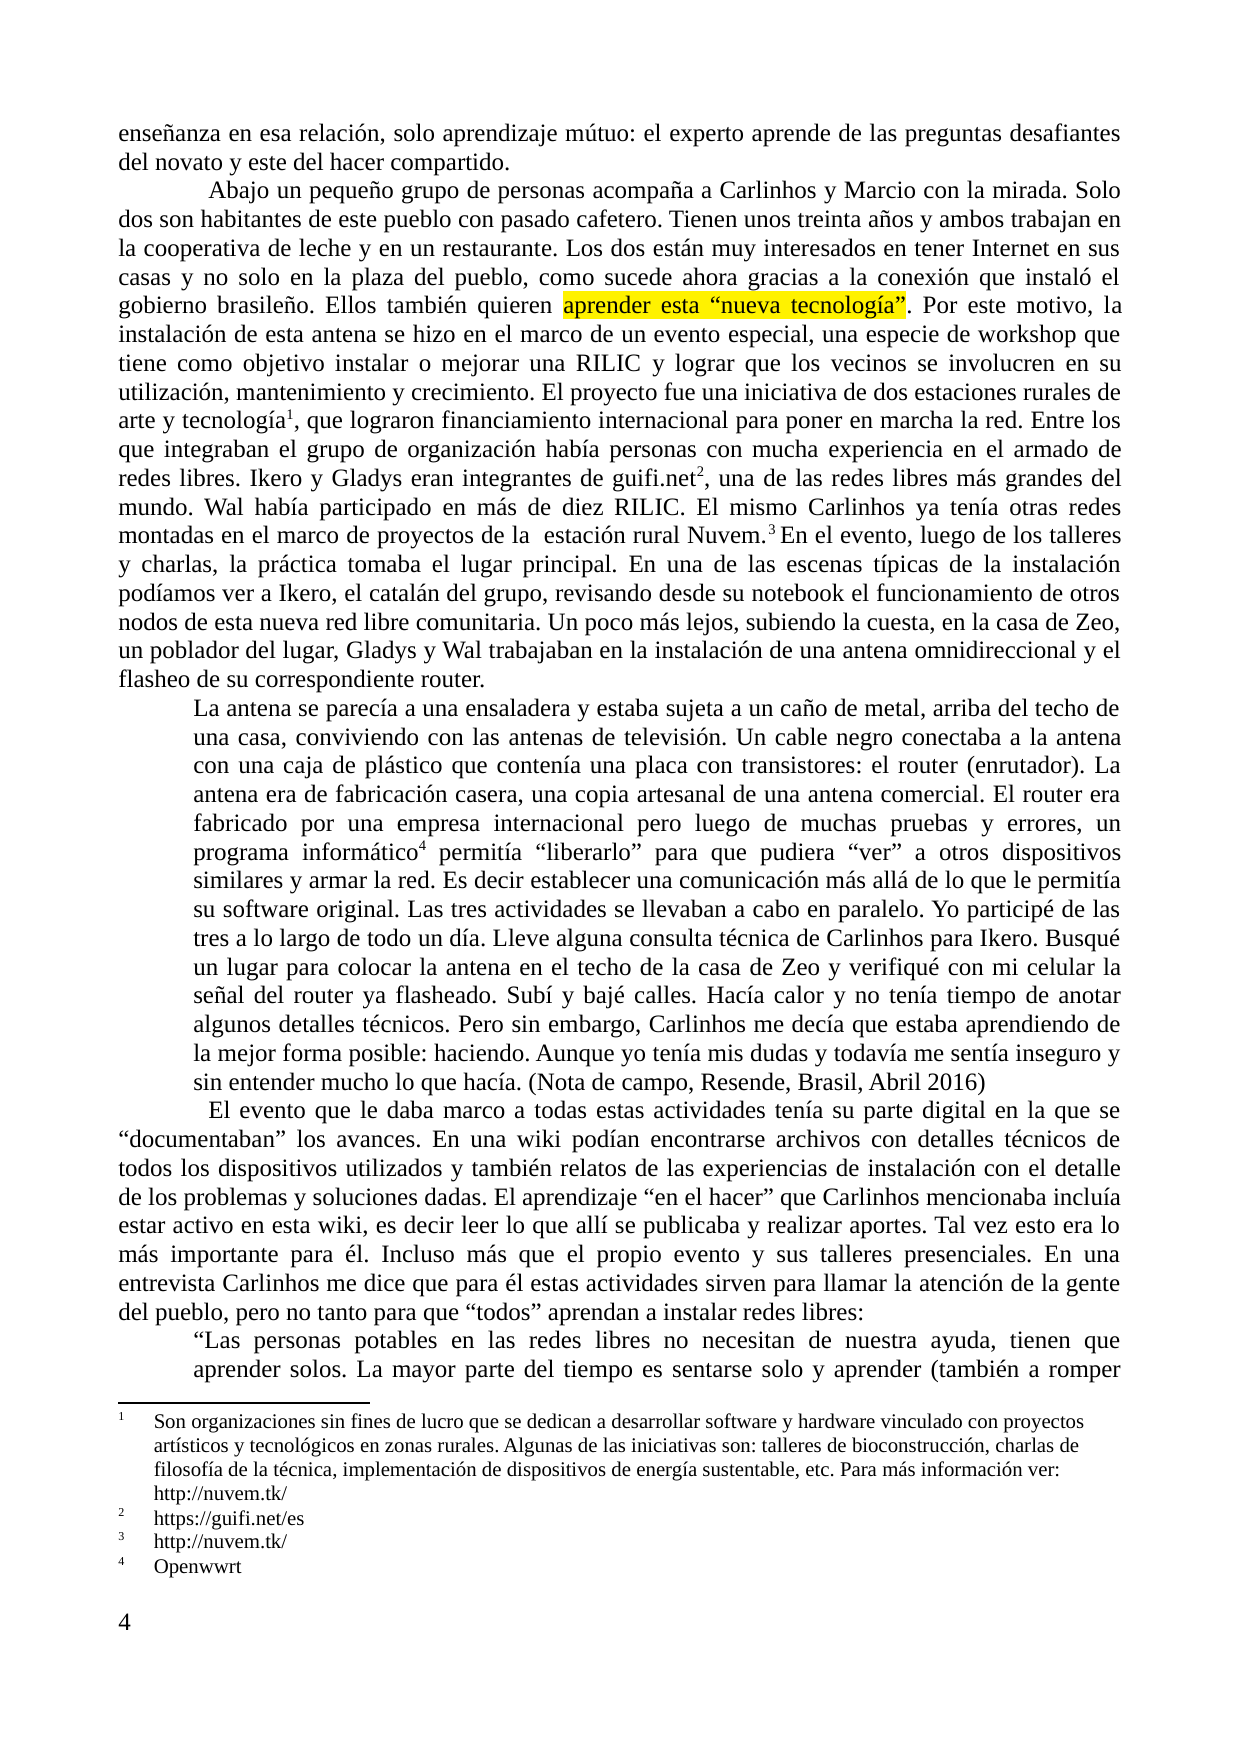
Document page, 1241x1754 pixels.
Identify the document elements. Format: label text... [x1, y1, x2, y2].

text El evento que le daba marco a todas estas actividades tenía su parte digital en la que se “documentaban” los avances. En una wiki podían encontrarse archivos con detalles técnicos de todos los dispositivos utilizados y también relatos de las experiencias de instalación con el detalle de los problemas y soluciones dadas. El aprendizaje “en el hacer” que Carlinhos mencionaba incluía estar activo en esta wiki, es decir leer lo que allí se publicaba y realizar aportes. Tal vez esto era lo más importante para él. Incluso más que el propio evento y sus talleres presenciales. En una entrevista Carlinhos me dice que para él estas actividades sirven para llamar la atención de la gente del pueblo, pero no tanto para que “todos” aprendan a instalar redes libres: [118, 1096, 1122, 1326]
text enseñanza en esa relación, solo aprendizaje mútuo: el experto aprende de las preguntas desafiantes del novato y este del hacer compartido. [118, 118, 1122, 176]
text “Las personas potables en las redes libres no necesitan de nuestra ayuda, tienen que aprender solos. La mayor parte del tiempo es sentarse solo y aprender (también a romper [193, 1326, 1122, 1383]
text Abajo un pequeño grupo de personas acompaña a Carlinhos y Marcio con la mirada. Solo dos son habitantes de este pueblo con pasado cafetero. Tienen unos treinta años y ambos trabajan en la cooperativa de leche y en un restaurante. Los dos están muy interesados en tener Internet en sus casas y no solo en la plaza del pueblo, como sucede ahora gracias a la conexión que instaló el gobierno brasileño. Ellos también quieren aprender esta “nueva tecnología”. Por este motivo, la instalación de esta antena se hizo en el marco de un evento especial, una especie de workshop que tiene como objetivo instalar o mejorar una RILIC y lograr que los vecinos se involucren en su utilización, mantenimiento y crecimiento. El proyecto fue una iniciativa de dos estaciones rurales de arte y tecnología, que lograron financiamiento internacional para poner en marcha la red. Entre los que integraban el grupo de organización había personas con mucha experiencia en el armado de redes libres. Ikero y Gladys eran integrantes de guifi.net, una de las redes libres más grandes del mundo. Wal había participado en más de diez RILIC. El mismo Carlinhos ya tenía otras redes montadas en el marco de proyectos de la estación rural Nuvem. En el evento, luego de los talleres y charlas, la práctica tomaba el lugar principal. En una de las escenas típicas de la instalación podíamos ver a Ikero, el catalán del grupo, revisando desde su notebook el funcionamiento de otros nodos de esta nueva red libre comunitaria. Un poco más lejos, subiendo la cuesta, en la casa de Zeo, un poblador del lugar, Gladys y Wal trabajaban en la instalación de una antena omnidireccional y el flasheo de su correspondiente router. [118, 176, 1122, 693]
text Openwwrt [118, 1553, 1122, 1578]
text https://guifi.net/es [118, 1505, 1122, 1529]
text http://nuvem.tk/ [118, 1529, 1122, 1553]
text La antena se parecía a una ensaladera y estaba sujeta a un caño de metal, arriba del techo de una casa, conviviendo con las antenas de televisión. Un cable negro conectaba a la antena con una caja de plástico que contenía una placa con transistores: el router (enrutador). La antena era de fabricación casera, una copia artesanal de una antena comercial. El router era fabricado por una empresa internacional pero luego de muchas pruebas y errores, un programa informático permitía “liberarlo” para que pudiera “ver” a otros dispositivos similares y armar la red. Es decir establecer una comunicación más allá de lo que le permitía su software original. Las tres actividades se llevaban a cabo en paralelo. Yo participé de las tres a lo largo de todo un día. Lleve alguna consulta técnica de Carlinhos para Ikero. Busqué un lugar para colocar la antena en el techo de la casa de Zeo y verifiqué con mi celular la señal del router ya flasheado. Subí y bajé calles. Hacía calor y no tenía tiempo de anotar algunos detalles técnicos. Pero sin embargo, Carlinhos me decía que estaba aprendiendo de la mejor forma posible: haciendo. Aunque yo tenía mis dudas y todavía me sentía inseguro y sin entender mucho lo que hacía. (Nota de campo, Resende, Brasil, Abril 2016) [193, 693, 1122, 1096]
text Son organizaciones sin fines de lucro que se dedican a desarrollar software y hardware vinculado con proyectos artísticos y tecnológicos en zonas rurales. Algunas de las iniciativas son: talleres de bioconstrucción, charlas de filosofía de la técnica, implementación de dispositivos de energía sustentable, etc. Para más información ver: http://nuvem.tk/ [118, 1409, 1122, 1505]
